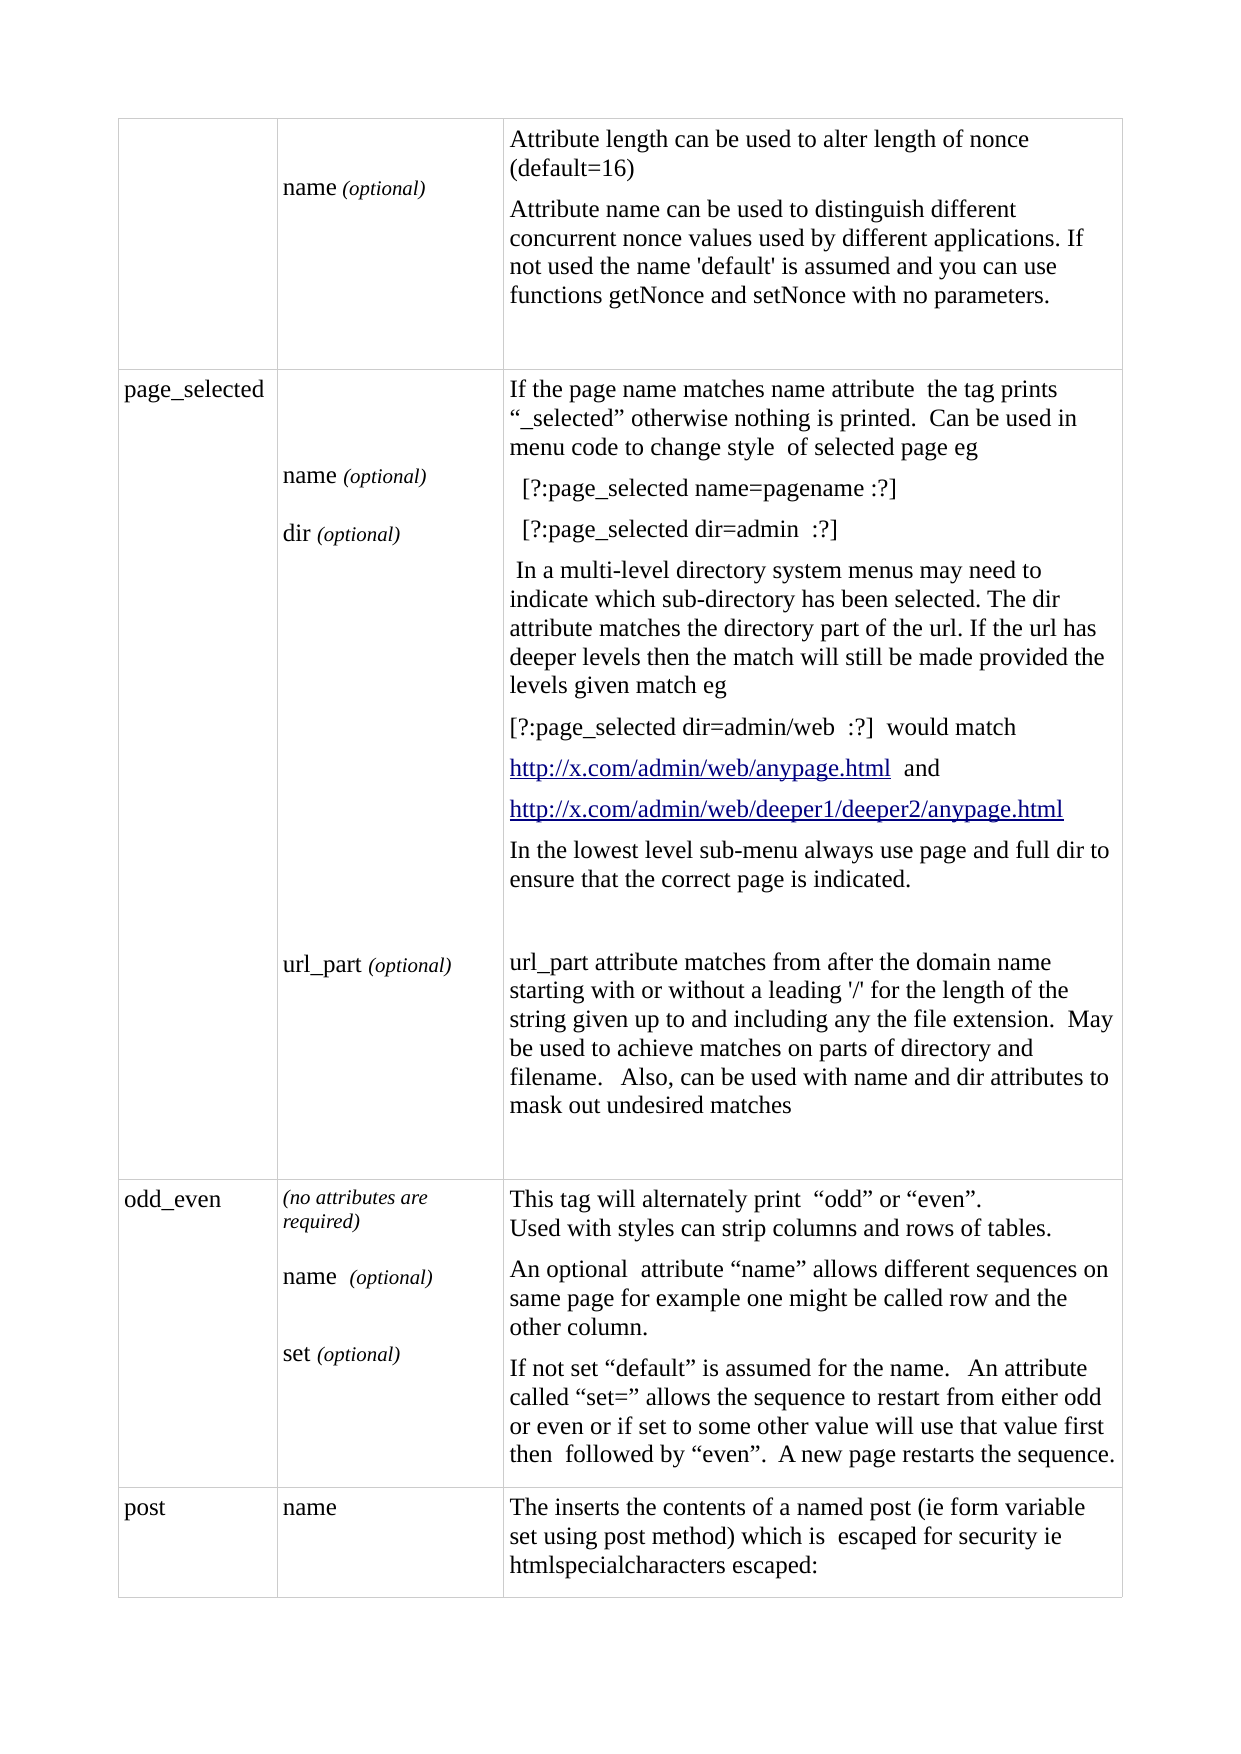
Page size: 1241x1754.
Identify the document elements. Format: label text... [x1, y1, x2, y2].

table_cell Attribute length can be used to alter length of nonce (default=16) Attribute name can be used to distinguish different concurrent nonce values used by different applications. If not used the name 'default' is assumed and you can use functions getNonce and setNonce with no parameters. [504, 119, 1122, 368]
table_cell [119, 119, 277, 368]
table_cell post [119, 1488, 277, 1597]
table_cell name (optional) dir (optional) url_part (optional) [278, 370, 503, 1179]
table_cell name [278, 1488, 503, 1597]
table_cell page_selected [119, 370, 277, 1179]
table_cell odd_even [119, 1180, 277, 1487]
table_cell name (optional) [278, 119, 503, 368]
table_cell If the page name matches name attribute the tag prints “_selected” otherwise nothing is printed. Can be used in menu code to change style of selected page eg [?:page_selected name=pagename :?] [?:page_selected dir=admin :?] In a multi-level directory system menus may need to indicate which sub-directory has been selected. The dir attribute matches the directory part of the url. If the url has deeper levels then the match will still be made provided the levels given match eg [?:page_selected dir=admin/web :?] would match http://x.com/admin/web/anypage.html and http://x.com/admin/web/deeper1/deeper2/anypage.html In the lowest level sub-menu always use page and full dir to ensure that the correct page is indicated. url_part attribute matches from after the domain name starting with or without a leading '/' for the length of the string given up to and including any the file extension. May be used to achieve matches on parts of directory and filename. Also, can be used with name and dir attributes to mask out undesired matches [504, 370, 1122, 1179]
table_cell The inserts the contents of a named post (ie form variable set using post method) which is escaped for security ie htmlspecialcharacters escaped: [504, 1488, 1122, 1597]
table_cell (no attributes are required) name (optional) set (optional) [278, 1180, 503, 1487]
table_cell This tag will alternately print “odd” or “even”. Used with styles can strip columns and rows of tables. An optional attribute “name” allows different sequences on same page for example one might be called row and the other column. If not set “default” is assumed for the name. An attribute called “set=” allows the sequence to restart from either odd or even or if set to some other value will use that value first then followed by “even”. A new page restarts the sequence. [504, 1180, 1122, 1487]
